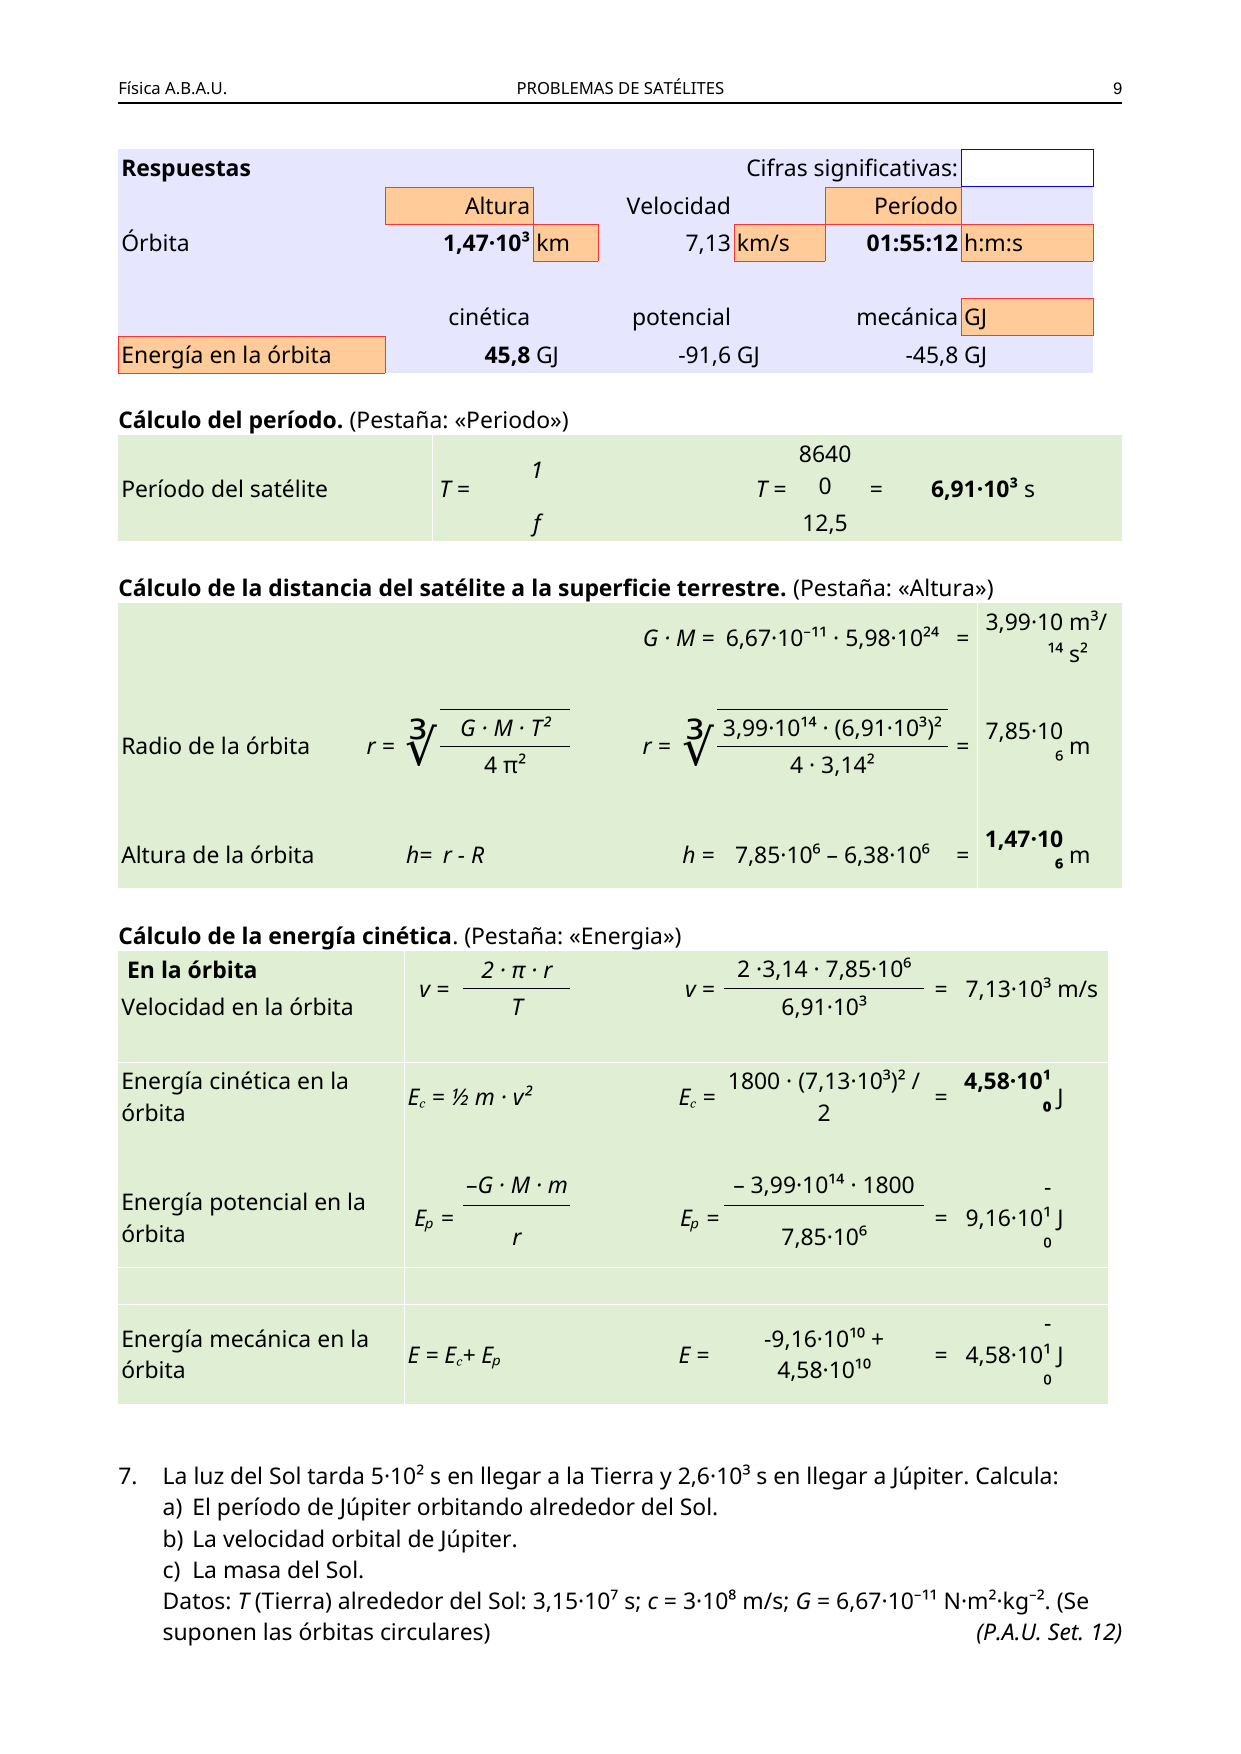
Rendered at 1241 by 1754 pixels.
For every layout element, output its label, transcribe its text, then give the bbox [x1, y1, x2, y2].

table_cell Altura de la órbita [118, 820, 363, 888]
table_cell [118, 1131, 404, 1168]
table_cell [570, 820, 635, 888]
table_cell [1054, 1025, 1108, 1062]
table_cell Eₚ = [405, 1168, 463, 1267]
table_cell [978, 672, 1066, 709]
table_cell [570, 1305, 638, 1404]
table_cell [638, 1268, 675, 1304]
table_header En la órbita [118, 951, 404, 988]
table_cell [398, 672, 440, 709]
table_cell ∛ [678, 709, 717, 783]
table_cell [534, 187, 598, 224]
table_cell [570, 672, 635, 709]
table_cell [533, 262, 598, 298]
table_cell [1054, 1131, 1108, 1168]
table_cell -45,8 [825, 336, 961, 373]
table_cell [717, 672, 948, 709]
table_cell [678, 783, 717, 820]
table_cell [363, 672, 398, 709]
table_cell [118, 298, 385, 336]
table_cell J [1054, 1063, 1108, 1131]
table_cell [570, 783, 635, 820]
table_cell [638, 1025, 675, 1062]
table_cell h = [678, 820, 717, 888]
table_cell Energía cinética en la órbita [118, 1063, 404, 1131]
table_cell [638, 1168, 675, 1205]
table_cell [635, 783, 678, 820]
table_cell [118, 1025, 404, 1062]
table_cell [570, 1268, 638, 1304]
table_cell [635, 672, 678, 709]
table_cell Velocidad en la órbita [118, 988, 404, 1025]
table_cell [533, 298, 598, 336]
table_cell [598, 261, 734, 298]
table_cell [794, 1268, 924, 1304]
table_cell Radio de la órbita [118, 709, 363, 783]
table_cell r [463, 1206, 570, 1267]
table_cell 12,5 [793, 504, 857, 541]
table_cell [118, 187, 385, 224]
table_cell E = E+ Eₚ [405, 1305, 570, 1404]
table_header [386, 435, 432, 504]
table_cell [570, 709, 635, 746]
table_cell [734, 187, 825, 224]
table_header 1 [476, 435, 597, 504]
table_header 2 · π · r [463, 951, 570, 988]
table_cell Altura [386, 188, 533, 224]
table_header Respuestas [118, 149, 385, 187]
table_header G · M = [635, 603, 717, 672]
table_cell J [1054, 1168, 1108, 1267]
table_cell [675, 1025, 724, 1062]
table_cell [463, 1268, 570, 1304]
table_cell 4 π² [440, 747, 570, 783]
table_header = [857, 435, 895, 541]
table_header v = [405, 951, 463, 1025]
table_header [597, 435, 692, 504]
table_cell = [924, 1305, 957, 1404]
table_cell [363, 820, 398, 888]
table_cell [962, 187, 1093, 224]
table_header [962, 150, 1093, 186]
table_cell 45,8 [386, 336, 533, 373]
table_cell 7,85·10⁶ – 6,38·10⁶ [717, 820, 948, 888]
table_cell = [924, 1063, 957, 1131]
table_header 6,67·10⁻¹¹ · 5,98·10²⁴ [717, 603, 948, 672]
table_cell [957, 1025, 1054, 1062]
table_cell [957, 1268, 1054, 1304]
table_header 3,99·10¹⁴ [978, 603, 1066, 672]
table_cell 1,47·10⁶ [978, 820, 1066, 888]
table_cell -4,58·10¹⁰ [957, 1305, 1054, 1404]
table_cell [724, 1025, 794, 1062]
table_cell T [463, 989, 570, 1025]
table_cell G · M · T² [440, 710, 570, 746]
table_cell [675, 1268, 724, 1304]
table_cell km [534, 225, 598, 261]
table_header = [948, 603, 977, 672]
table_cell [678, 672, 717, 709]
table_cell [363, 783, 398, 820]
table_cell [118, 783, 363, 820]
table_cell [948, 672, 977, 709]
table_header = [924, 951, 957, 1025]
table_cell [794, 1025, 924, 1062]
table_cell Órbita [118, 224, 385, 261]
table_cell Energía en la órbita [119, 337, 385, 373]
table_header T = [433, 435, 476, 541]
table_header [363, 603, 398, 672]
table_header [638, 951, 675, 988]
table_cell [638, 1131, 675, 1168]
table_cell [734, 298, 825, 336]
table_cell r - R [440, 820, 570, 888]
table_cell -91,6 [598, 336, 734, 373]
table_cell [635, 820, 678, 888]
table_cell [638, 1305, 675, 1404]
table_cell [978, 783, 1066, 820]
table_header m³/s² [1066, 603, 1122, 672]
table_cell mecánica [825, 298, 961, 336]
table_cell = [948, 820, 977, 888]
table_cell Energía mecánica en la órbita [118, 1305, 404, 1404]
table_cell [570, 1205, 638, 1267]
table_cell [794, 1131, 924, 1168]
table_cell cinética [385, 298, 533, 336]
table_cell ∛ [398, 709, 440, 783]
table_cell GJ [962, 299, 1093, 335]
table_cell Energía potencial en la órbita [118, 1168, 404, 1267]
table_cell f [476, 504, 597, 541]
table_cell [463, 1025, 570, 1062]
table_cell GJ [533, 336, 598, 373]
table_cell h= [398, 820, 440, 888]
table_header 2 ·3,14 · 7,85·10⁶ [724, 951, 924, 988]
table_cell -9,16·10¹⁰ + 4,58·10¹⁰ [724, 1305, 924, 1404]
table_cell GJ [961, 336, 1093, 373]
table_cell [722, 783, 948, 820]
table_cell [463, 1131, 570, 1168]
table_cell [1066, 783, 1122, 820]
table_cell [825, 261, 961, 298]
table_cell [638, 1205, 675, 1267]
table_cell [924, 1025, 957, 1062]
table_header [570, 951, 638, 988]
table_header [598, 149, 734, 187]
table_cell [675, 1131, 724, 1168]
table_header [533, 149, 598, 187]
table_cell [385, 261, 533, 298]
table_header 6,91·10³ [895, 435, 1021, 541]
table_cell [924, 1131, 957, 1168]
table_cell [724, 1131, 794, 1168]
text Cálculo de la distancia del satélite a la superficie terrestre. (Pestaña: «Altura») [118, 572, 1122, 603]
text Cálculo del período. (Pestaña: «Periodo») [118, 404, 1122, 435]
table_header 7,13·10³ [957, 951, 1054, 1025]
table_cell 7,13 [599, 224, 734, 261]
table_cell [570, 988, 638, 1025]
table_cell 4,58·10¹⁰ [957, 1063, 1054, 1131]
table_header [398, 603, 440, 672]
table_header Cifras significativas: [734, 149, 961, 187]
table_cell [597, 504, 692, 541]
table_cell E = ½ m · v² [405, 1063, 570, 1131]
table_cell -9,16·10¹⁰ [957, 1168, 1054, 1267]
table_header [692, 435, 749, 504]
table_cell J [1054, 1305, 1108, 1404]
table_cell [118, 1268, 404, 1304]
table_cell – 3,99·10¹⁴ · 1800 [724, 1168, 924, 1205]
table_cell m [1066, 820, 1122, 888]
table_cell [1066, 672, 1122, 709]
table_cell [1054, 1268, 1108, 1304]
subtitle La masa del Sol. [162, 1554, 1122, 1585]
table_cell 7,85·10⁶ [724, 1206, 924, 1267]
table_header v = [675, 951, 724, 1025]
table_cell E = [675, 1063, 724, 1131]
table_cell GJ [734, 336, 825, 373]
table_cell m [1066, 709, 1122, 783]
table_cell [386, 504, 432, 541]
table_cell [570, 1131, 638, 1168]
table_cell = [924, 1168, 957, 1267]
table_cell [440, 783, 570, 820]
table_cell [570, 746, 635, 783]
table_cell –G · M · m [463, 1168, 570, 1205]
table_cell [638, 988, 675, 1025]
table_cell 1800 · (7,13·10³)² / 2 [724, 1063, 924, 1131]
table_header 86400 [793, 435, 857, 504]
subtitle La velocidad orbital de Júpiter. [162, 1523, 1122, 1554]
table_header T = [749, 435, 793, 541]
table_cell r = [363, 709, 398, 783]
table_cell E = [675, 1305, 724, 1404]
table_cell [398, 783, 440, 820]
table_cell 01:55:12 [826, 225, 961, 261]
table_cell [924, 1268, 957, 1304]
text Datos: T (Tierra) alrededor del Sol: 3,15·10⁷ s; c = 3·10⁸ m/s; G = 6,67·10⁻¹¹ N·m²·kg⁻². (Se suponen las órbitas circulares) (P.A.U. Set. 12) [162, 1585, 1122, 1648]
table_cell [405, 1131, 463, 1168]
table_cell Velocidad [598, 187, 734, 224]
table_cell potencial [598, 298, 734, 336]
table_cell r = [635, 709, 678, 783]
subtitle El período de Júpiter orbitando alrededor del Sol. [162, 1491, 1122, 1523]
table_cell [405, 1025, 463, 1062]
table_cell = [948, 709, 977, 783]
table_cell [692, 504, 749, 541]
table_header s [1021, 435, 1122, 541]
table_cell 3,99·10¹⁴ · (6,91·10³)² [717, 710, 948, 746]
table_header [118, 603, 363, 672]
table_header m/s [1054, 951, 1108, 1025]
table_cell [118, 672, 363, 709]
table_header Período del satélite [118, 435, 386, 541]
table_cell 7,85·10⁶ [978, 709, 1066, 783]
table_header [570, 603, 635, 672]
table_cell [734, 262, 825, 298]
table_cell km/s [735, 225, 825, 261]
table_cell [570, 1063, 638, 1131]
table_cell [717, 783, 722, 820]
table_cell [570, 1025, 638, 1062]
table_cell [957, 1131, 1054, 1168]
subtitle La luz del Sol tarda 5·10² s en llegar a la Tierra y 2,6·10³ s en llegar a Júpiter. Calcula: [118, 1460, 1122, 1491]
table_cell h:m:s [962, 225, 1093, 261]
table_cell [961, 262, 1093, 298]
table_cell [638, 1063, 675, 1131]
table_cell Eₚ = [675, 1168, 724, 1267]
table_cell [570, 1168, 638, 1205]
table_cell 6,91·10³ [724, 989, 924, 1025]
table_cell [405, 1268, 463, 1304]
table_cell 4 · 3,14² [717, 747, 948, 783]
table_header [440, 603, 570, 672]
table_cell [948, 783, 977, 820]
text Cálculo de la energía cinética. (Pestaña: «Energia») [118, 920, 1122, 951]
table_cell [118, 261, 385, 298]
table_header [385, 149, 533, 187]
table_cell Período [826, 188, 961, 224]
table_cell [724, 1268, 794, 1304]
table_cell [440, 672, 570, 709]
table_cell 1,47·10³ [385, 225, 533, 261]
